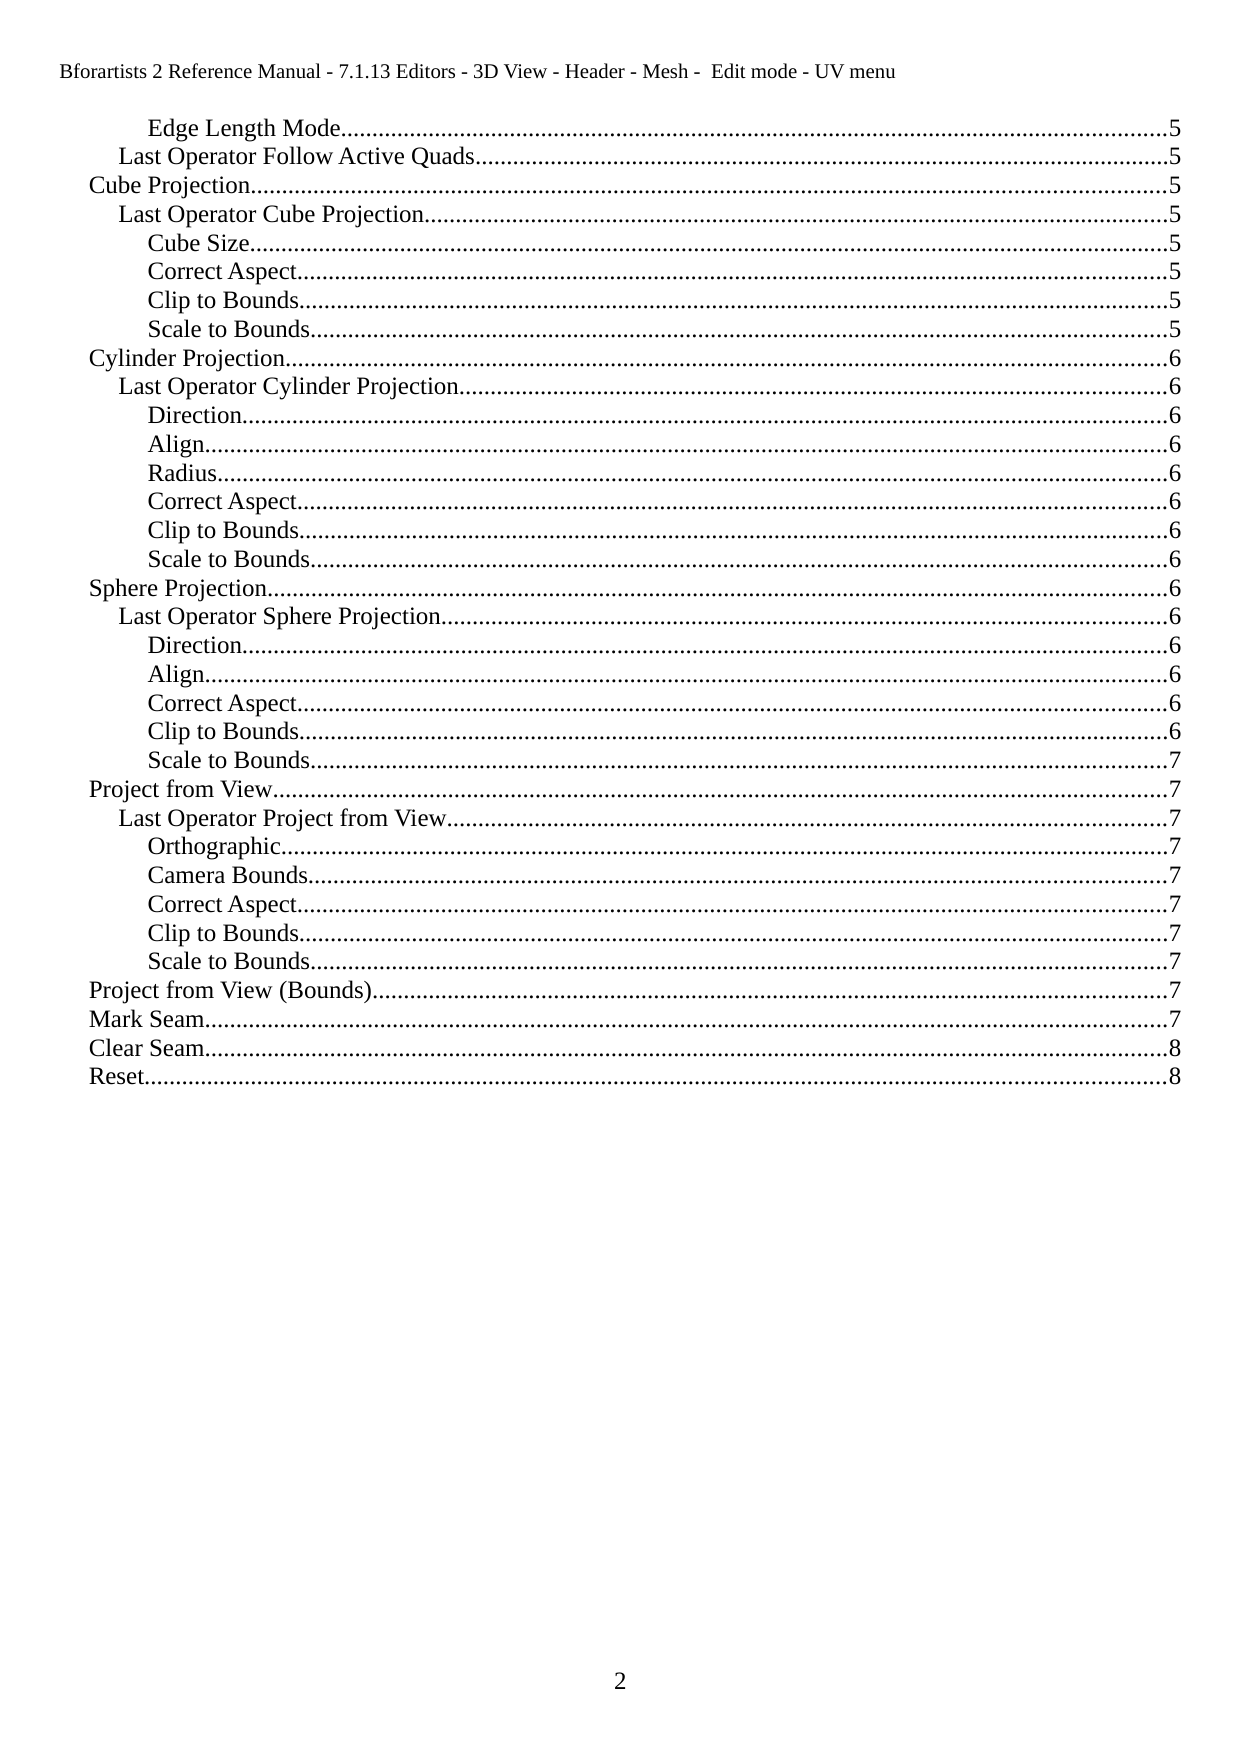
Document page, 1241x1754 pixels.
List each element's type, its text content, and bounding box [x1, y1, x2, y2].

text Correct Aspect 7 [147, 889, 1181, 918]
text Project from View 7 [88, 774, 1181, 803]
text Clip to Bounds 7 [147, 918, 1181, 946]
text Scale to Bounds 7 [147, 946, 1181, 975]
text Scale to Bounds 6 [147, 544, 1181, 573]
text Scale to Bounds 5 [147, 314, 1181, 343]
text Camera Bounds 7 [147, 860, 1181, 889]
text Orthographic 7 [147, 831, 1181, 860]
text Correct Aspect 6 [147, 486, 1181, 515]
text Last Operator Sphere Projection 6 [118, 601, 1181, 630]
text Radius 6 [147, 458, 1181, 486]
text Clip to Bounds 5 [147, 285, 1181, 314]
text Cube Projection 5 [88, 170, 1181, 199]
text Project from View (Bounds) 7 [88, 975, 1181, 1004]
text Correct Aspect 6 [147, 688, 1181, 716]
text Clear Seam 8 [88, 1033, 1181, 1061]
text Sphere Projection 6 [88, 573, 1181, 601]
text Last Operator Cube Projection 5 [118, 199, 1181, 228]
text Clip to Bounds 6 [147, 716, 1181, 745]
text Mark Seam 7 [88, 1004, 1181, 1033]
text Last Operator Cylinder Projection 6 [118, 371, 1181, 400]
text Scale to Bounds 7 [147, 745, 1181, 774]
text Clip to Bounds 6 [147, 515, 1181, 544]
text Reset 8 [88, 1061, 1181, 1090]
text Last Operator Follow Active Quads 5 [118, 141, 1181, 170]
text Correct Aspect 5 [147, 256, 1181, 285]
text Cube Size 5 [147, 228, 1181, 256]
text Direction 6 [147, 400, 1181, 429]
text Edge Length Mode 5 [147, 113, 1181, 141]
text Align 6 [147, 429, 1181, 458]
text Cylinder Projection 6 [88, 343, 1181, 371]
text Align 6 [147, 659, 1181, 688]
text Direction 6 [147, 630, 1181, 659]
text Last Operator Project from View 7 [118, 803, 1181, 831]
